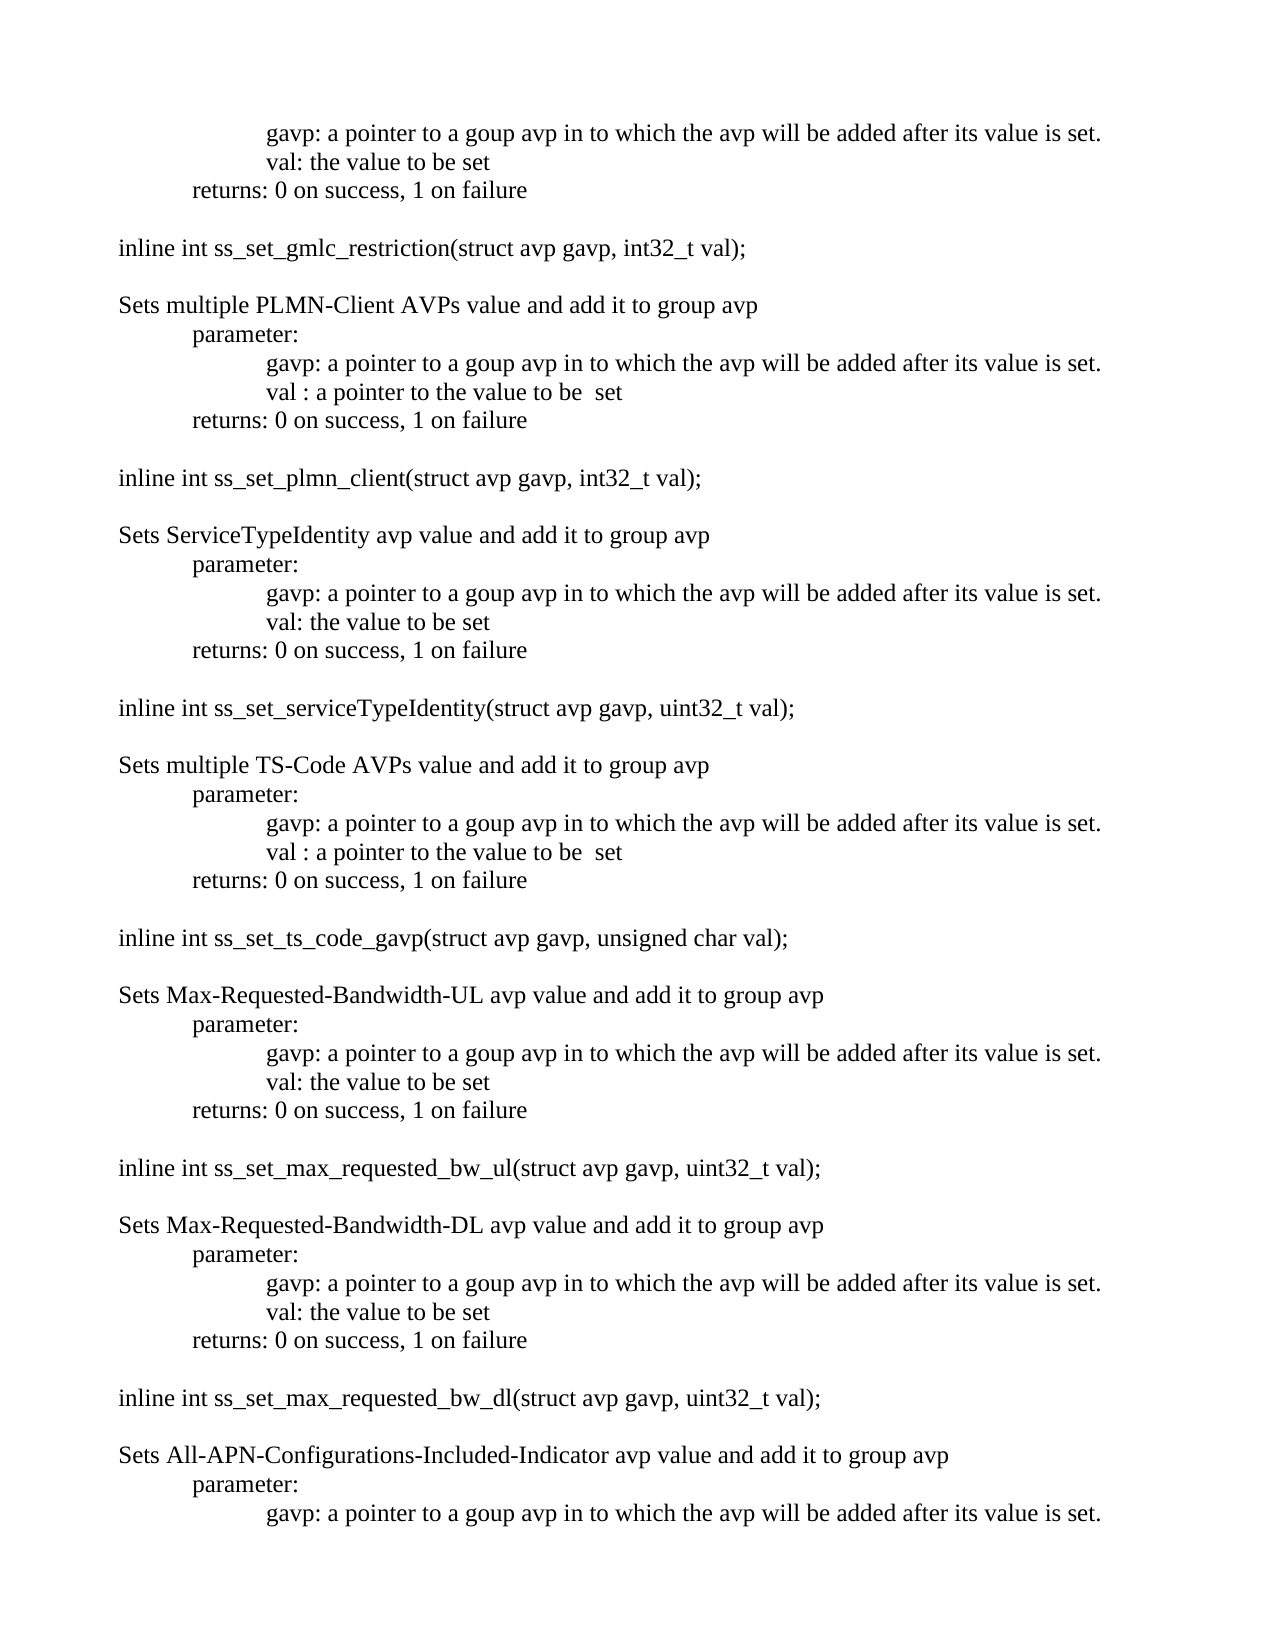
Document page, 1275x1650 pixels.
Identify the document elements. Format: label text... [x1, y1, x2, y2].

text gavp: a pointer to a goup avp in to which the avp will be added after its value is set. [118, 578, 1157, 607]
text returns: 0 on success, 1 on failure [118, 1096, 1157, 1124]
text gavp: a pointer to a goup avp in to which the avp will be added after its value is set. [118, 808, 1157, 837]
text Sets Max-Requested-Bandwidth-DL avp value and add it to group avp [118, 1211, 1157, 1239]
text Sets multiple PLMN-Client AVPs value and add it to group avp [118, 291, 1157, 319]
text val : a pointer to the value to be set [118, 837, 1157, 866]
text returns: 0 on success, 1 on failure [118, 1326, 1157, 1354]
text gavp: a pointer to a goup avp in to which the avp will be added after its value is set. [118, 118, 1157, 147]
text val: the value to be set [118, 1067, 1157, 1096]
text inline int ss_set_gmlc_restriction(struct avp gavp, int32_t val); [118, 233, 1157, 262]
text parameter: [118, 1009, 1157, 1038]
text gavp: a pointer to a goup avp in to which the avp will be added after its value is set. [118, 1038, 1157, 1067]
text inline int ss_set_max_requested_bw_ul(struct avp gavp, uint32_t val); [118, 1153, 1157, 1182]
text returns: 0 on success, 1 on failure [118, 636, 1157, 664]
text val: the value to be set [118, 147, 1157, 176]
text Sets ServiceTypeIdentity avp value and add it to group avp [118, 521, 1157, 549]
text parameter: [118, 779, 1157, 808]
text parameter: [118, 1239, 1157, 1268]
text inline int ss_set_serviceTypeIdentity(struct avp gavp, uint32_t val); [118, 693, 1157, 722]
text inline int ss_set_ts_code_gavp(struct avp gavp, unsigned char val); [118, 923, 1157, 952]
text Sets All-APN-Configurations-Included-Indicator avp value and add it to group avp [118, 1441, 1157, 1469]
text returns: 0 on success, 1 on failure [118, 176, 1157, 204]
text val: the value to be set [118, 1297, 1157, 1326]
text returns: 0 on success, 1 on failure [118, 406, 1157, 434]
text val : a pointer to the value to be set [118, 377, 1157, 406]
text inline int ss_set_plmn_client(struct avp gavp, int32_t val); [118, 463, 1157, 492]
text gavp: a pointer to a goup avp in to which the avp will be added after its value is set. [118, 348, 1157, 377]
text returns: 0 on success, 1 on failure [118, 866, 1157, 894]
text parameter: [118, 549, 1157, 578]
text parameter: [118, 1469, 1157, 1498]
text inline int ss_set_max_requested_bw_dl(struct avp gavp, uint32_t val); [118, 1383, 1157, 1412]
text gavp: a pointer to a goup avp in to which the avp will be added after its value is set. [118, 1498, 1157, 1527]
text parameter: [118, 319, 1157, 348]
text Sets Max-Requested-Bandwidth-UL avp value and add it to group avp [118, 981, 1157, 1009]
text val: the value to be set [118, 607, 1157, 636]
text gavp: a pointer to a goup avp in to which the avp will be added after its value is set. [118, 1268, 1157, 1297]
text Sets multiple TS-Code AVPs value and add it to group avp [118, 751, 1157, 779]
